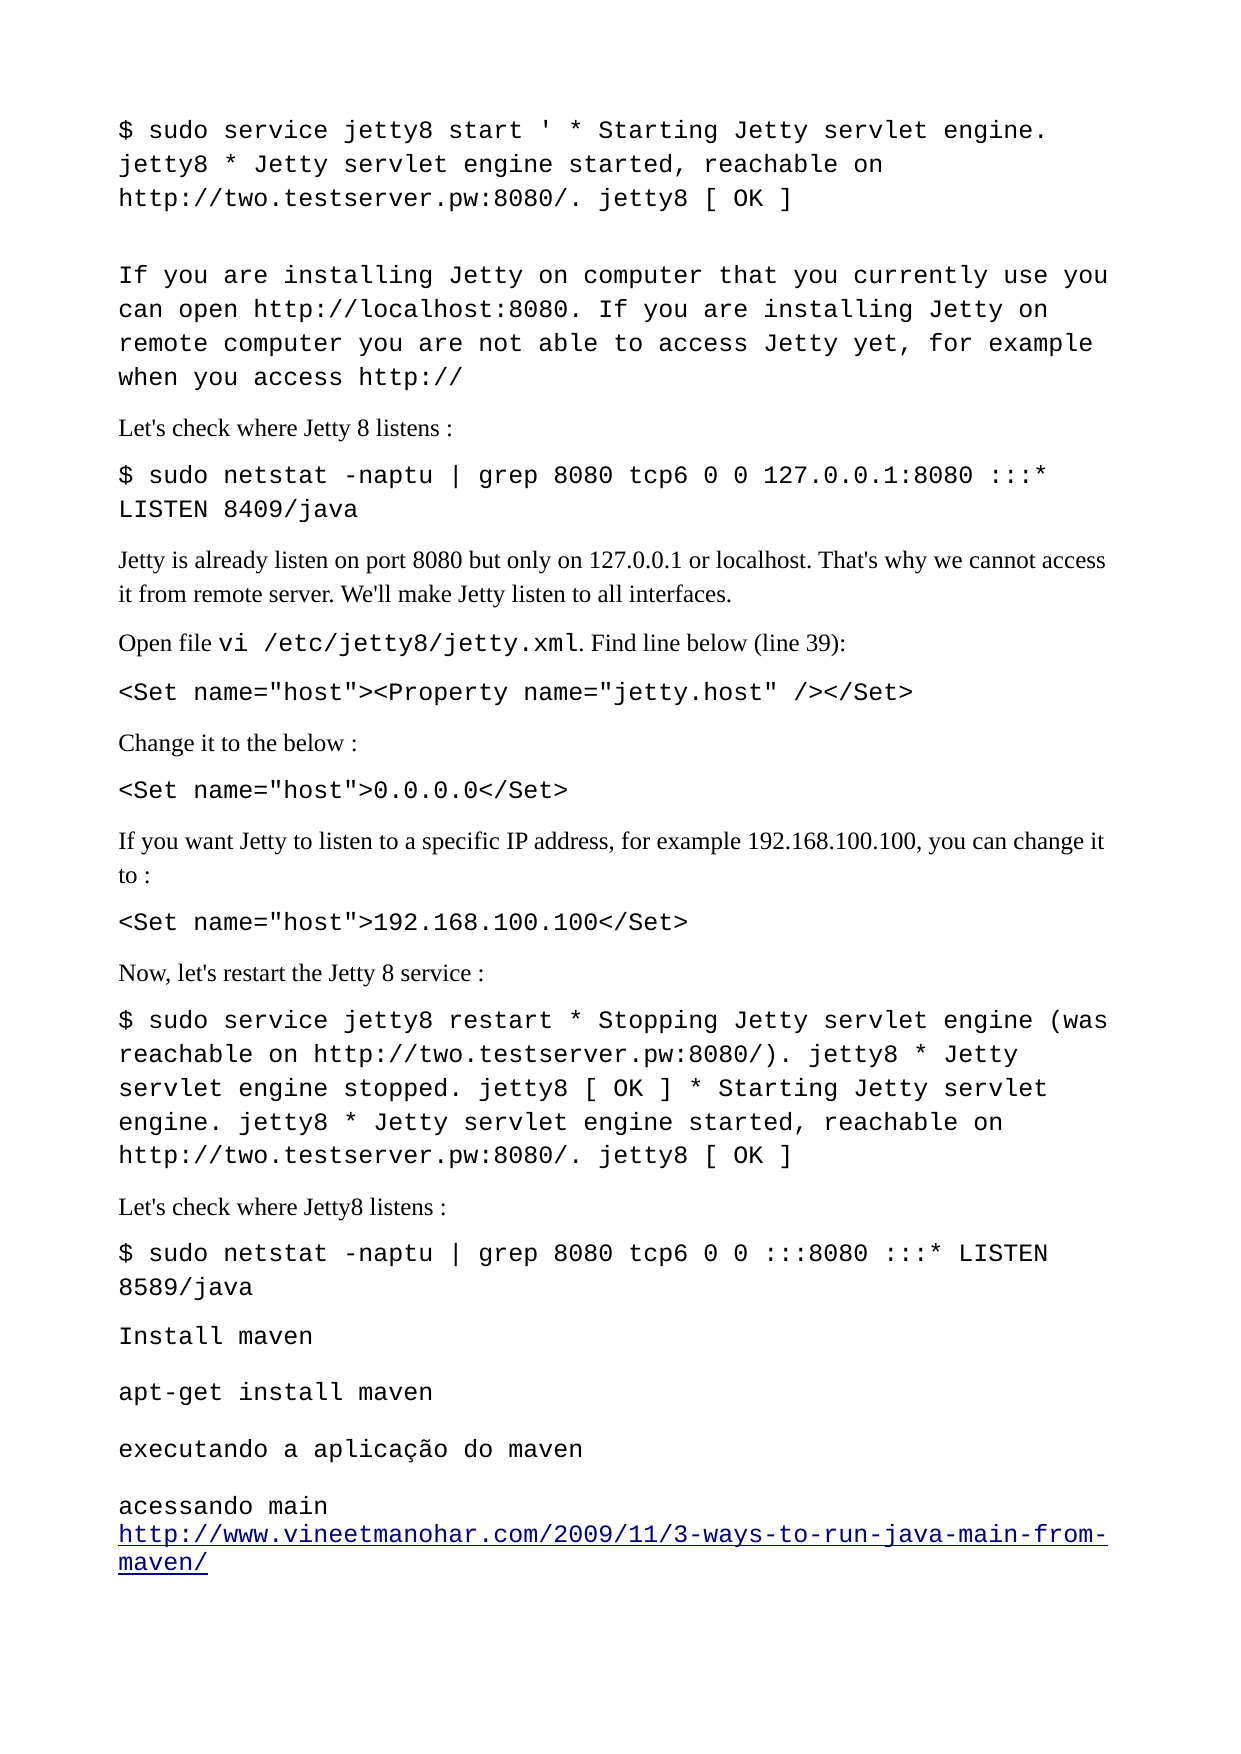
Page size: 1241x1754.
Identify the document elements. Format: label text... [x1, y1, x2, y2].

text If you are installing Jetty on computer that you currently use you can open http://localhost:8080. If you are installing Jetty on remote computer you are not able to access Jetty yet, for example when you access http:// [118, 263, 1122, 393]
text http://www.vineetmanohar.com/2009/11/3-ways-to-run-java-main-from-maven/ [118, 1522, 1122, 1578]
text Jetty is already listen on port 8080 but only on 127.0.0.1 or localhost. That's why we cannot access it from remote server. We'll make Jetty listen to all interfaces. [118, 545, 1122, 608]
text apt-get install maven [118, 1380, 1122, 1408]
text $ sudo service jetty8 start ' * Starting Jetty servlet engine. jetty8 * Jetty servlet engine started, reachable on http://two.testserver.pw:8080/. jetty8 [ OK ] [118, 118, 1122, 214]
text <Set name="host">192.168.100.100</Set> [118, 910, 1122, 938]
text Open file vi /etc/jetty8/jetty.xml. Find line below (line 39): [118, 628, 1122, 659]
text Now, let's restart the Jetty 8 service : [118, 958, 1122, 987]
text Let's check where Jetty8 listens : [118, 1192, 1122, 1220]
text acessando main [118, 1493, 1122, 1522]
text executando a aplicação do maven [118, 1437, 1122, 1465]
text $ sudo service jetty8 restart * Stopping Jetty servlet engine (was reachable on http://two.testserver.pw:8080/). jetty8 * Jetty servlet engine stopped. jetty8 [ OK ] * Starting Jetty servlet engine. jetty8 * Jetty servlet engine started, reachable on http://two.testserver.pw:8080/. jetty8 [ OK ] [118, 1007, 1122, 1171]
text $ sudo netstat -naptu | grep 8080 tcp6 0 0 127.0.0.1:8080 :::* LISTEN 8409/java [118, 462, 1122, 525]
text If you want Jetty to listen to a specific IP address, for example 192.168.100.100, you can change it to : [118, 826, 1122, 889]
text Install maven [118, 1323, 1122, 1352]
text $ sudo netstat -naptu | grep 8080 tcp6 0 0 :::8080 :::* LISTEN 8589/java [118, 1241, 1122, 1303]
text Let's check where Jetty 8 listens : [118, 413, 1122, 442]
text <Set name="host">0.0.0.0</Set> [118, 778, 1122, 806]
text <Set name="host"><Property name="jetty.host" /></Set> [118, 680, 1122, 708]
text Change it to the below : [118, 728, 1122, 757]
